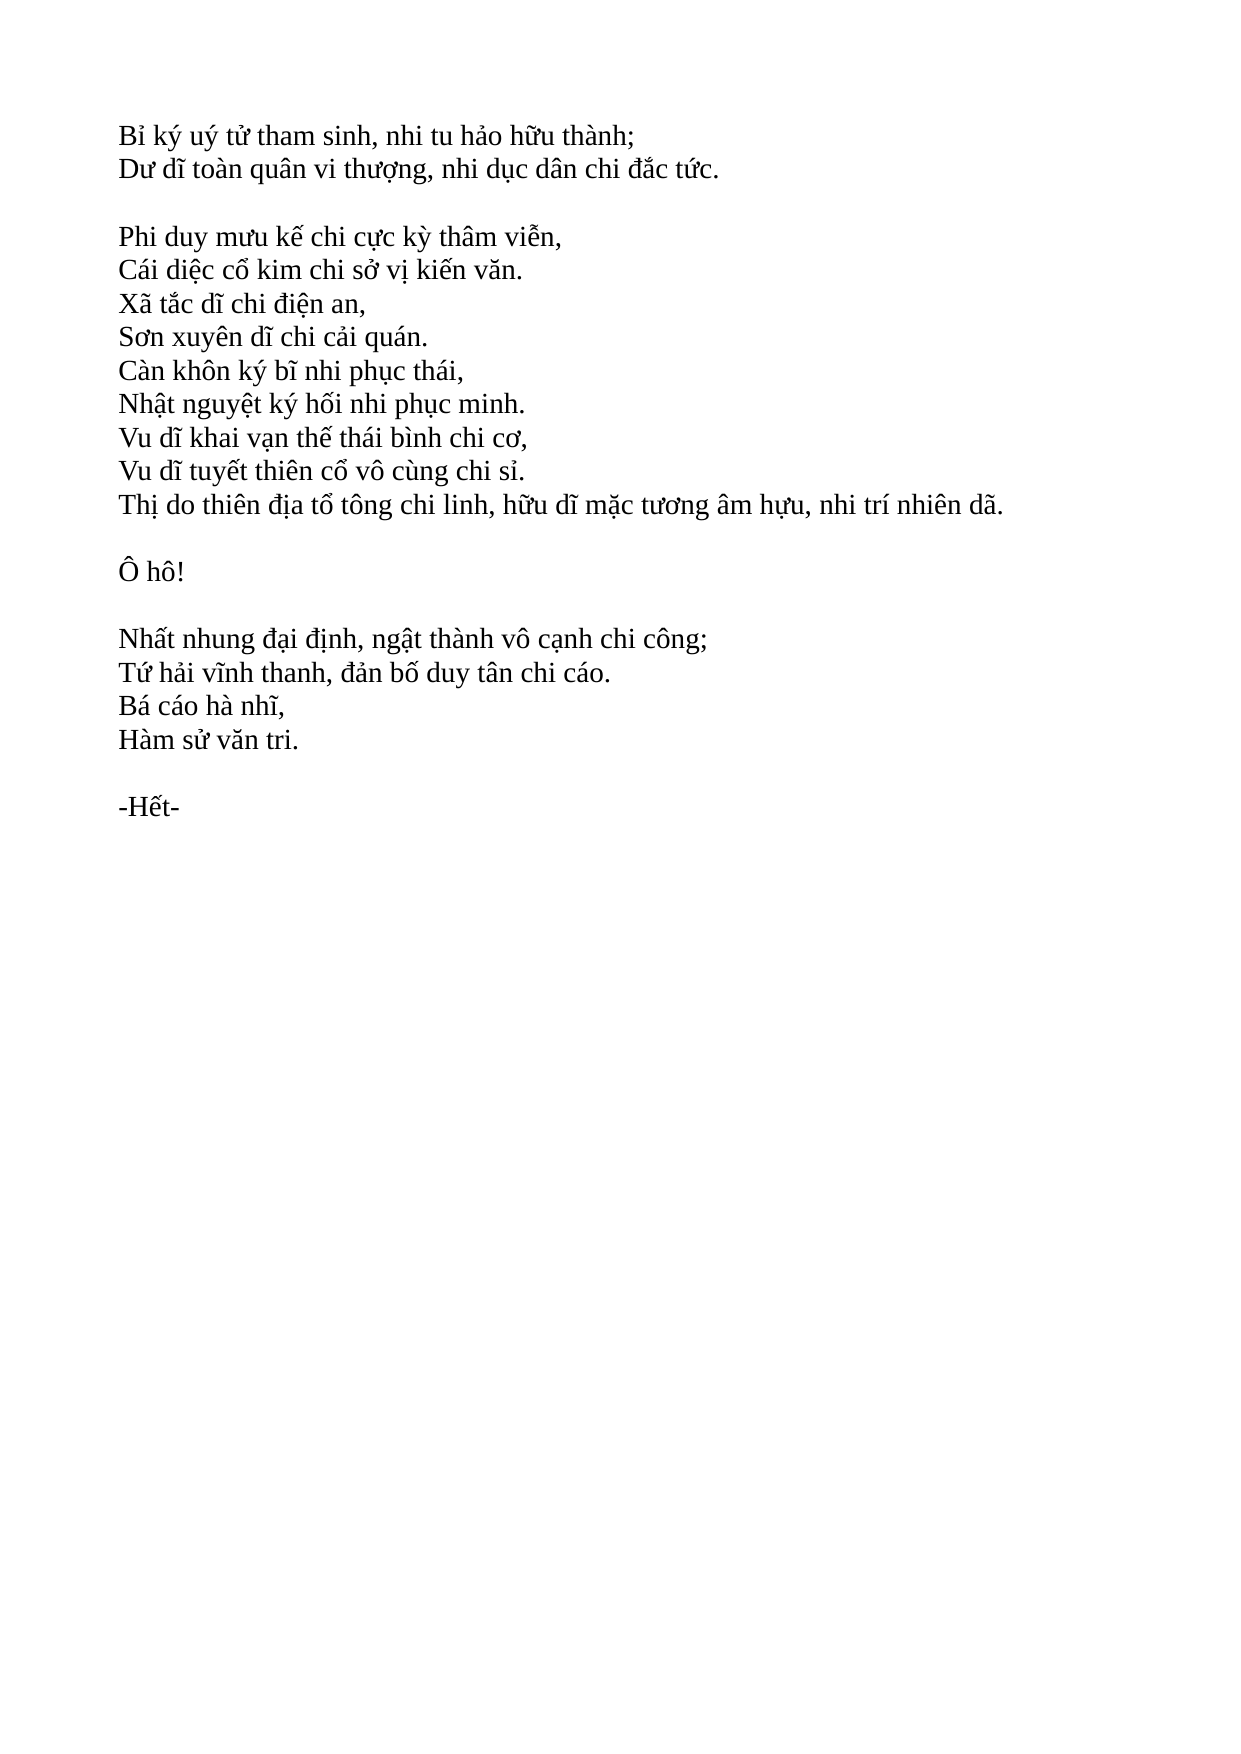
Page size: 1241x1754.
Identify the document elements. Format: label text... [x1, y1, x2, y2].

text Bỉ ký uý tử tham sinh, nhi tu hảo hữu thành; Dư dĩ toàn quân vi thượng, nhi dục dân chi đắc tức. Phi duy mưu kế chi cực kỳ thâm viễn, Cái diệc cổ kim chi sở vị kiến văn. Xã tắc dĩ chi điện an, Sơn xuyên dĩ chi cải quán. Càn khôn ký bĩ nhi phục thái, Nhật nguyệt ký hối nhi phục minh. Vu dĩ khai vạn thế thái bình chi cơ, Vu dĩ tuyết thiên cổ vô cùng chi sỉ. Thị do thiên địa tổ tông chi linh, hữu dĩ mặc tương âm hựu, nhi trí nhiên dã. Ô hô! Nhất nhung đại định, ngật thành vô cạnh chi công; Tứ hải vĩnh thanh, đản bố duy tân chi cáo. Bá cáo hà nhĩ, Hàm sử văn tri. [118, 118, 1122, 755]
text -Hết- [118, 789, 1122, 822]
